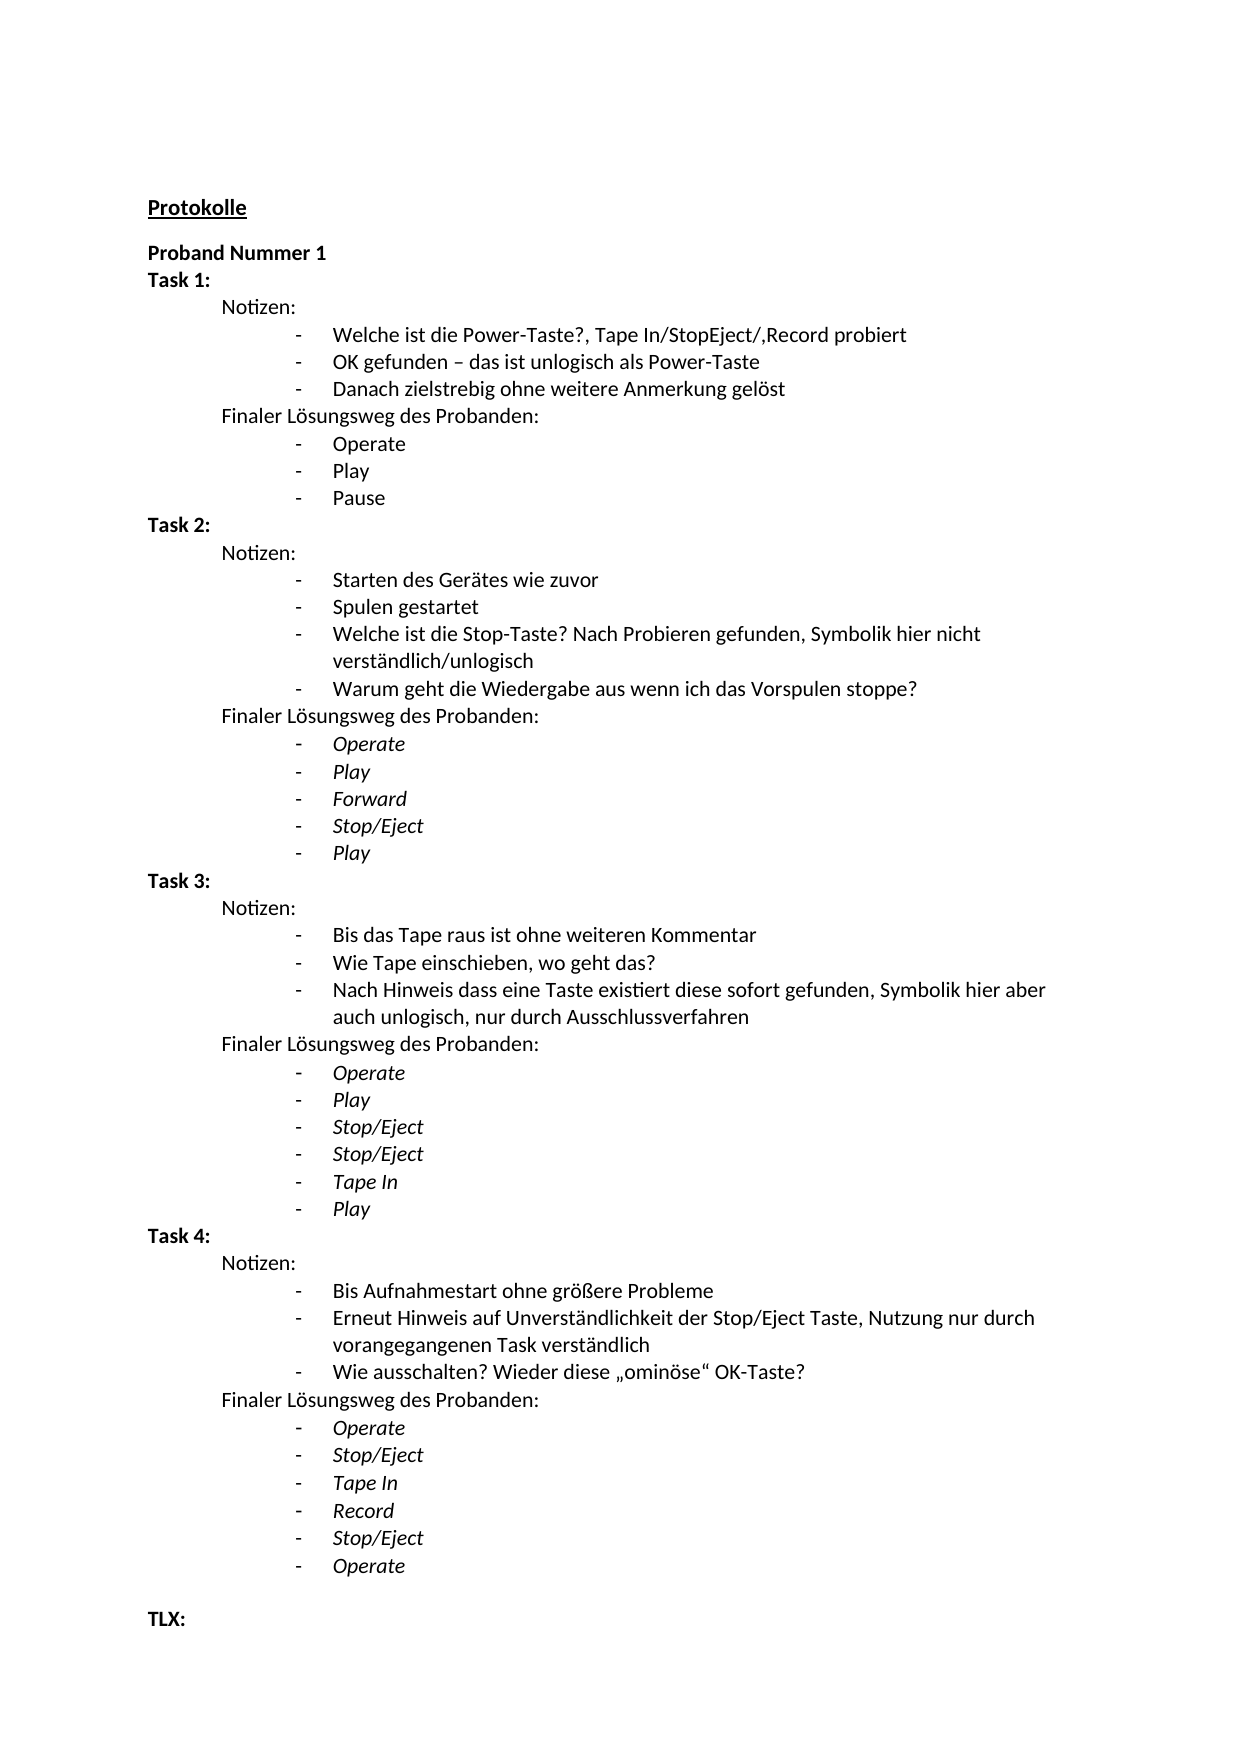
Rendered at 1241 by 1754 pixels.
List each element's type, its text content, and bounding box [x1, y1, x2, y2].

list Nach Hinweis dass eine Taste existiert diese sofort gefunden, Symbolik hier aber auch unlogisch, nur durch Ausschlussverfahren [295, 976, 1093, 1030]
list Play [295, 1086, 1093, 1113]
list Operate [295, 729, 1093, 757]
list Operate [295, 430, 1093, 456]
list Stop/Eject [295, 1113, 1093, 1140]
text Finaler Lösungsweg des Probanden: [148, 1030, 1093, 1057]
text Notizen: [148, 539, 1093, 565]
text Finaler Lösungsweg des Probanden: [148, 402, 1093, 429]
list Bis Aufnahmestart ohne größere Probleme [295, 1277, 1093, 1304]
list Warum geht die Wiedergabe aus wenn ich das Vorspulen stoppe? [295, 675, 1093, 702]
list Operate [295, 1552, 1093, 1578]
list Operate [295, 1413, 1093, 1441]
text Notizen: [148, 1249, 1093, 1276]
list Starten des Gerätes wie zuvor [295, 566, 1093, 593]
text Proband Nummer 1 [148, 239, 1093, 265]
list Record [295, 1496, 1093, 1524]
list Bis das Tape raus ist ohne weiteren Kommentar [295, 922, 1093, 948]
text Notizen: [148, 293, 1093, 320]
text Task 1: [148, 266, 1093, 293]
list Pause [295, 484, 1093, 511]
list Stop/Eject [295, 1442, 1093, 1468]
list Stop/Eject [295, 1141, 1093, 1167]
list Danach zielstrebig ohne weitere Anmerkung gelöst [295, 375, 1093, 402]
list Stop/Eject [295, 1524, 1093, 1551]
text Protokolle [148, 193, 1093, 221]
list Welche ist die Power-Taste?, Tape In/StopEject/,Record probiert [295, 321, 1093, 347]
list OK gefunden – das ist unlogisch als Power-Taste [295, 348, 1093, 375]
list Play [295, 1195, 1093, 1222]
text Task 2: [148, 511, 1093, 538]
list Spulen gestartet [295, 593, 1093, 620]
text Finaler Lösungsweg des Probanden: [148, 702, 1093, 729]
text Notizen: [148, 894, 1093, 921]
list Tape In [295, 1168, 1093, 1194]
text Task 4: [148, 1222, 1093, 1249]
text Task 3: [148, 867, 1093, 893]
list Wie Tape einschieben, wo geht das? [295, 949, 1093, 975]
list Tape In [295, 1469, 1093, 1496]
text TLX: [148, 1605, 1093, 1632]
list Play [295, 839, 1093, 866]
list Play [295, 758, 1093, 785]
list Operate [295, 1058, 1093, 1086]
list Stop/Eject [295, 812, 1093, 839]
text Finaler Lösungsweg des Probanden: [148, 1386, 1093, 1412]
list Wie ausschalten? Wieder diese „ominöse“ OK-Taste? [295, 1358, 1093, 1385]
list Play [295, 457, 1093, 484]
list Welche ist die Stop-Taste? Nach Probieren gefunden, Symbolik hier nicht verständlich/unlogisch [295, 621, 1093, 674]
list Forward [295, 785, 1093, 812]
list Erneut Hinweis auf Unverständlichkeit der Stop/Eject Taste, Nutzung nur durch vorangegangenen Task verständlich [295, 1304, 1093, 1358]
